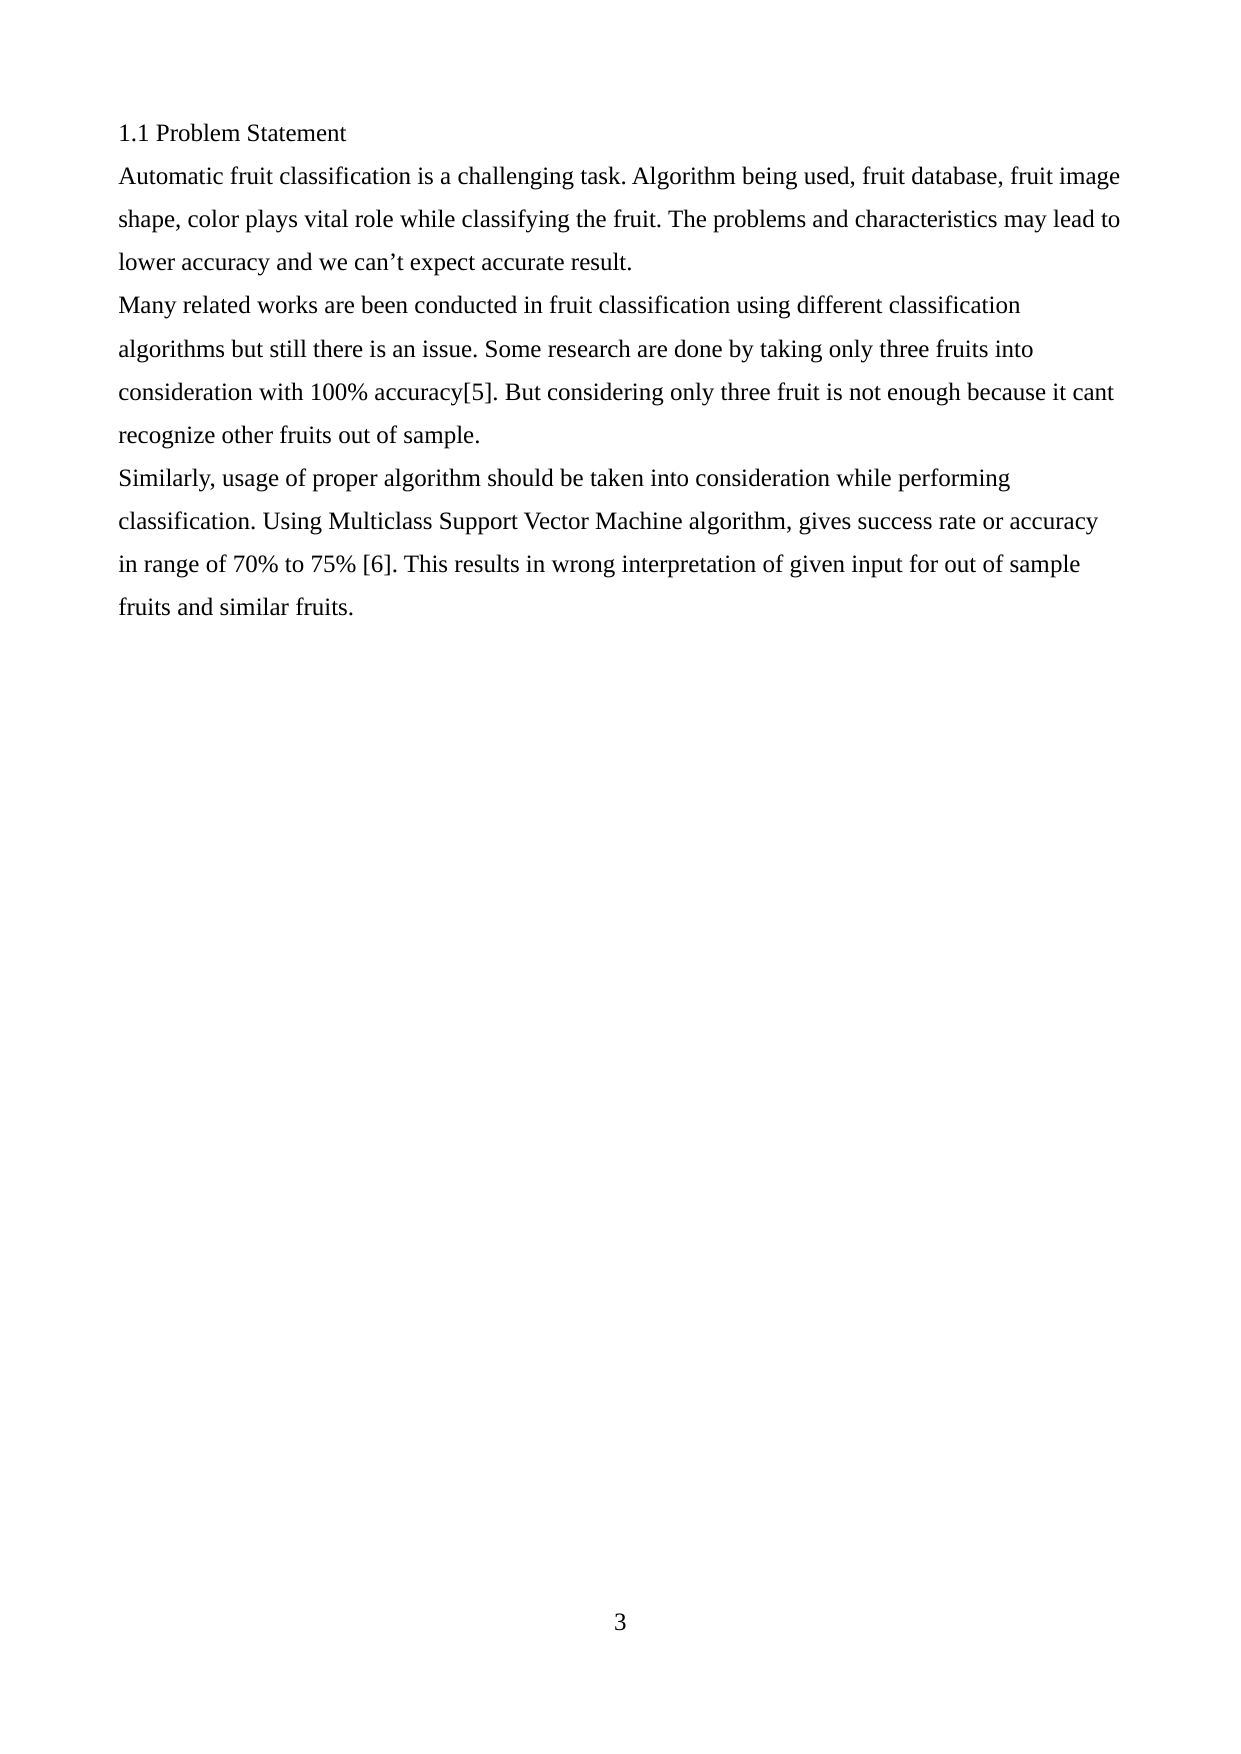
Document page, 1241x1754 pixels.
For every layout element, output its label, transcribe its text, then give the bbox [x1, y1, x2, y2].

text Similarly, usage of proper algorithm should be taken into consideration while performing classification. Using Multiclass Support Vector Machine algorithm, gives success rate or accuracy in range of 70% to 75% [6]. This results in wrong interpretation of given input for out of sample fruits and similar fruits. [118, 463, 1122, 621]
text 1.1 Problem Statement [118, 118, 1122, 147]
text Many related works are been conducted in fruit classification using different classification algorithms but still there is an issue. Some research are done by taking only three fruits into consideration with 100% accuracy[5]. But considering only three fruit is not enough because it cant recognize other fruits out of sample. [118, 291, 1122, 449]
text Automatic fruit classification is a challenging task. Algorithm being used, fruit database, fruit image shape, color plays vital role while classifying the fruit. The problems and characteristics may lead to lower accuracy and we can’t expect accurate result. [118, 161, 1122, 276]
